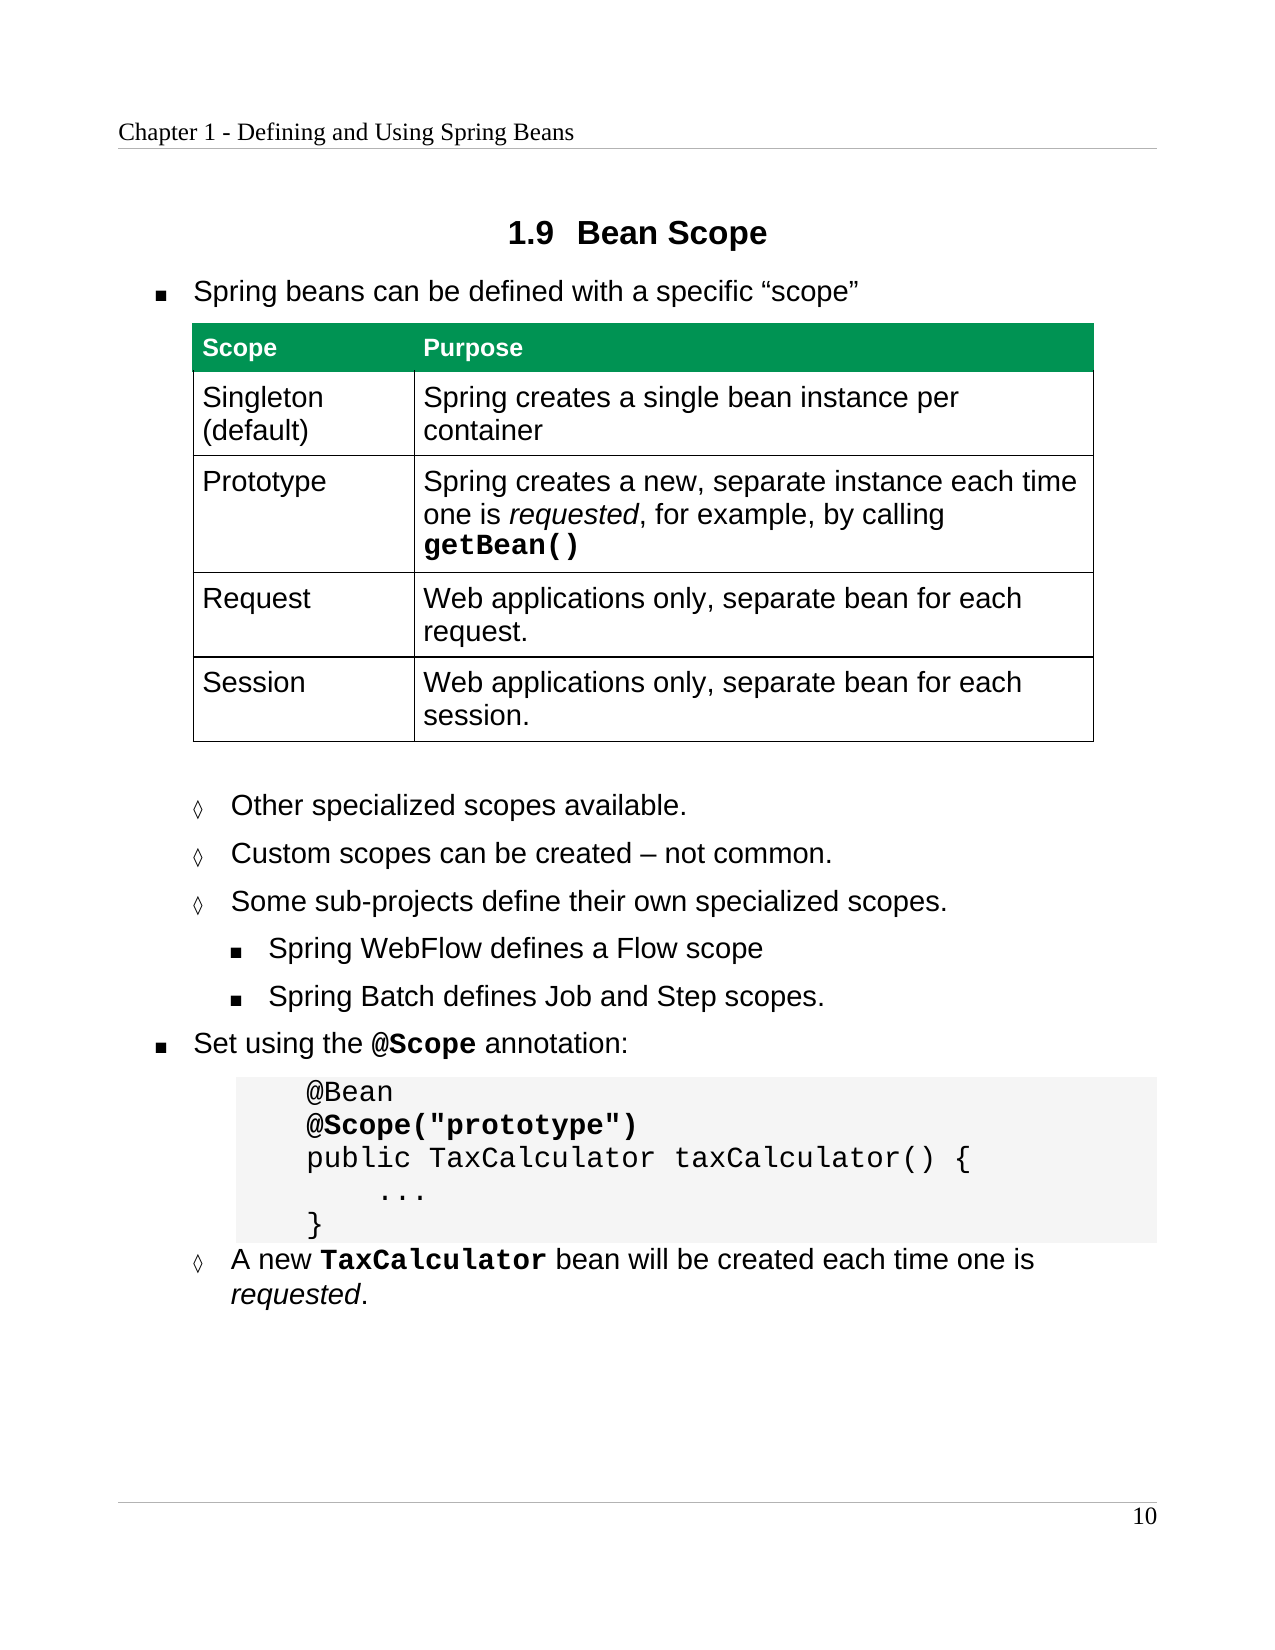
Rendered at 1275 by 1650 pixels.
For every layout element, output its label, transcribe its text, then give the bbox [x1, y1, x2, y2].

table_cell Prototype [194, 456, 414, 572]
text ... [236, 1177, 1157, 1209]
list Spring beans can be defined with a specific “scope” [156, 275, 1157, 308]
table_cell Spring creates a new, separate instance each time one is requested, for example, by calling getBean() [415, 456, 1093, 572]
table_cell Singleton (default) [194, 372, 414, 455]
list Set using the @Scope annotation: [156, 1027, 1157, 1062]
table_cell Request [194, 573, 414, 656]
table_cell Web applications only, separate bean for each request. [415, 573, 1093, 656]
table_cell Session [194, 658, 414, 741]
list A new TaxCalculator bean will be created each time one is requested. [193, 1243, 1157, 1310]
list Other specialized scopes available. [193, 789, 1157, 822]
table_header Scope [194, 325, 414, 370]
text @Scope("prototype") [236, 1111, 1157, 1143]
text public TaxCalculator taxCalculator() { [236, 1143, 1157, 1177]
text } [236, 1209, 1157, 1243]
list Spring Batch defines Job and Step scopes. [231, 980, 1157, 1012]
list Spring WebFlow defines a Flow scope [231, 932, 1157, 965]
text @Bean [236, 1077, 1157, 1111]
list Some sub-projects define their own specialized scopes. [193, 884, 1157, 917]
table_header Purpose [414, 325, 1092, 370]
list Custom scopes can be created – not common. [193, 837, 1157, 869]
table_cell Web applications only, separate bean for each session. [415, 658, 1093, 741]
subtitle Bean Scope [118, 214, 1157, 251]
table_cell Spring creates a single bean instance per container [415, 372, 1093, 455]
